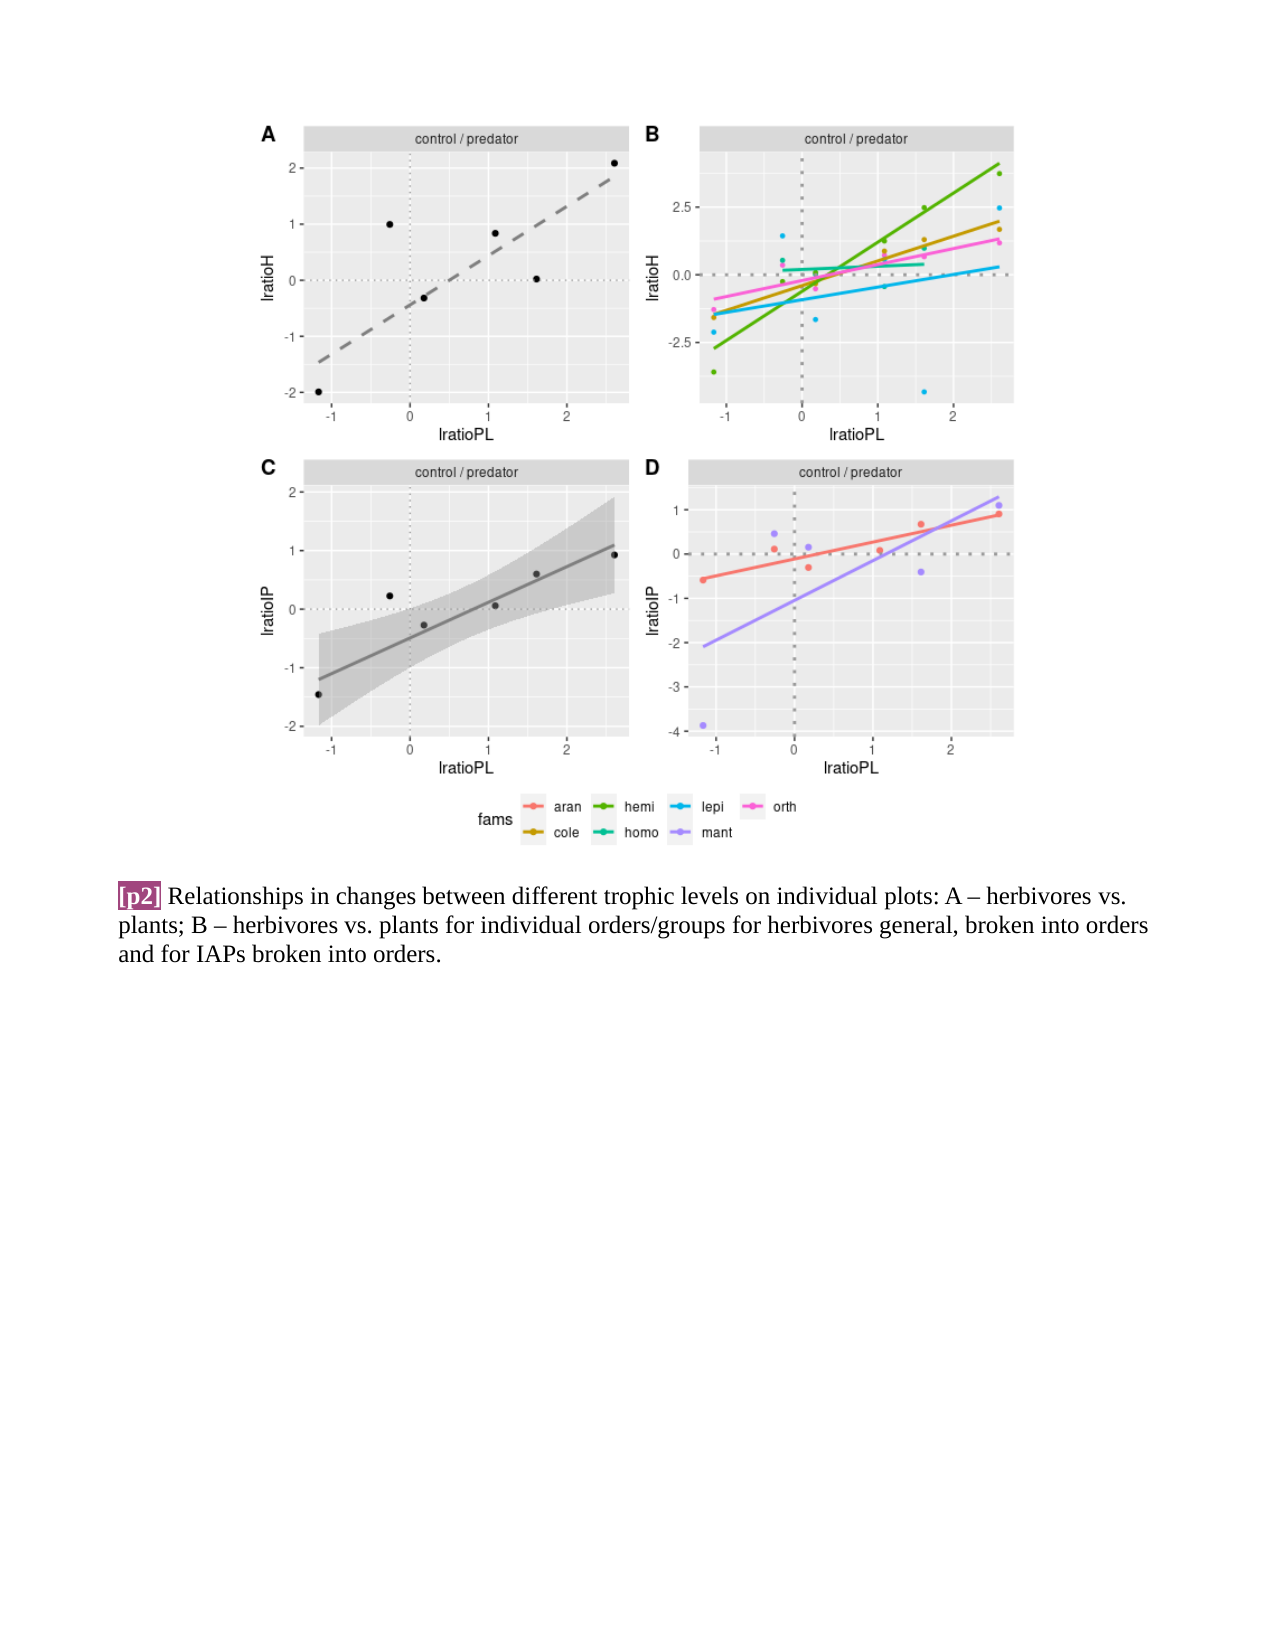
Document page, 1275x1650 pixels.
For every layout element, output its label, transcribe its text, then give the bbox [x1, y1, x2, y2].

text [p2] Relationships in changes between different trophic levels on individual plots: A – herbivores vs. plants; B – herbivores vs. plants for individual orders/groups for herbivores general, broken into orders and for IAPs broken into orders. [118, 881, 1157, 968]
picture [253, 118, 1022, 853]
